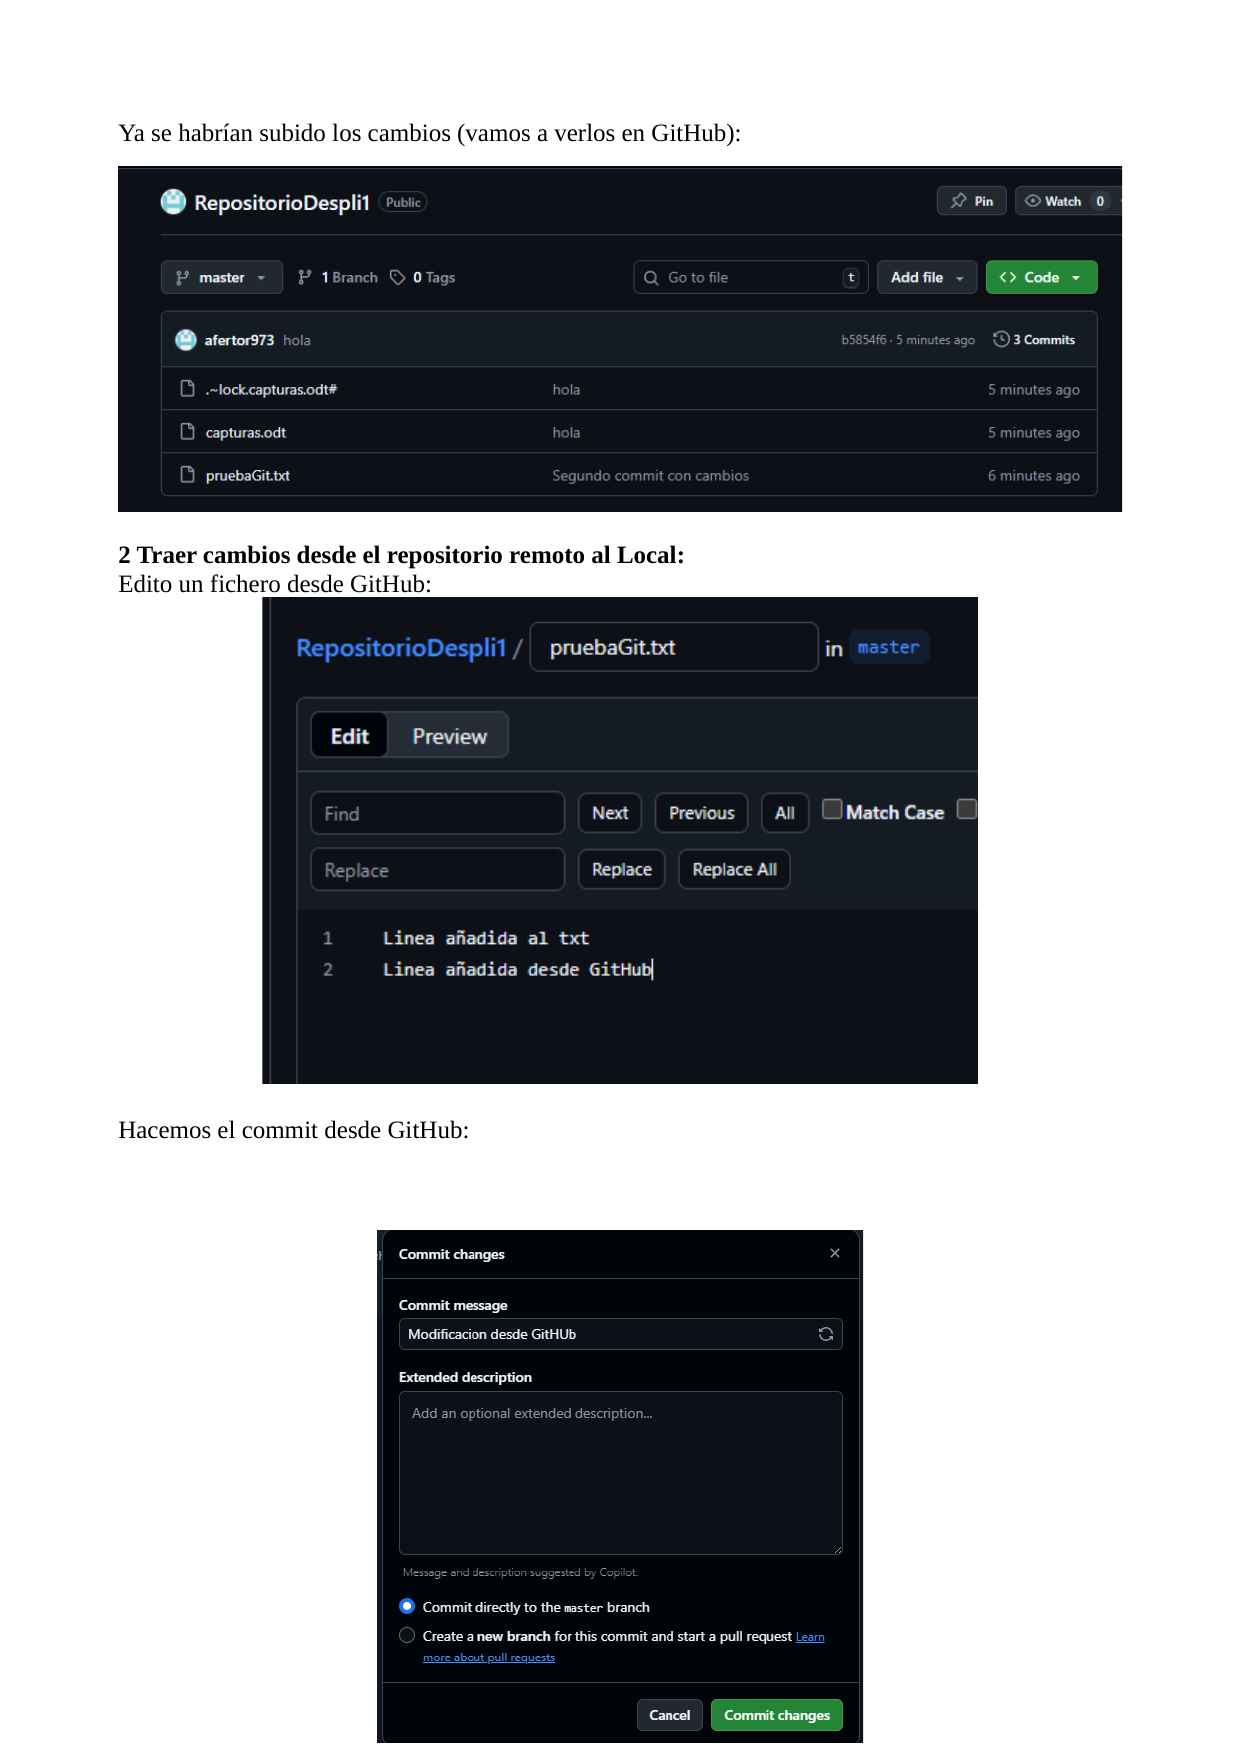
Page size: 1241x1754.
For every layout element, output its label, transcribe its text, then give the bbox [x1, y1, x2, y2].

text 2 Traer cambios desde el repositorio remoto al Local: [118, 540, 1122, 569]
text Edito un fichero desde GitHub: [118, 569, 1122, 597]
picture [377, 1230, 864, 1743]
text Ya se habrían subido los cambios (vamos a verlos en GitHub): [118, 118, 1122, 147]
text Hacemos el commit desde GitHub: [118, 1115, 1122, 1144]
picture [262, 597, 978, 1084]
picture [118, 166, 1123, 512]
